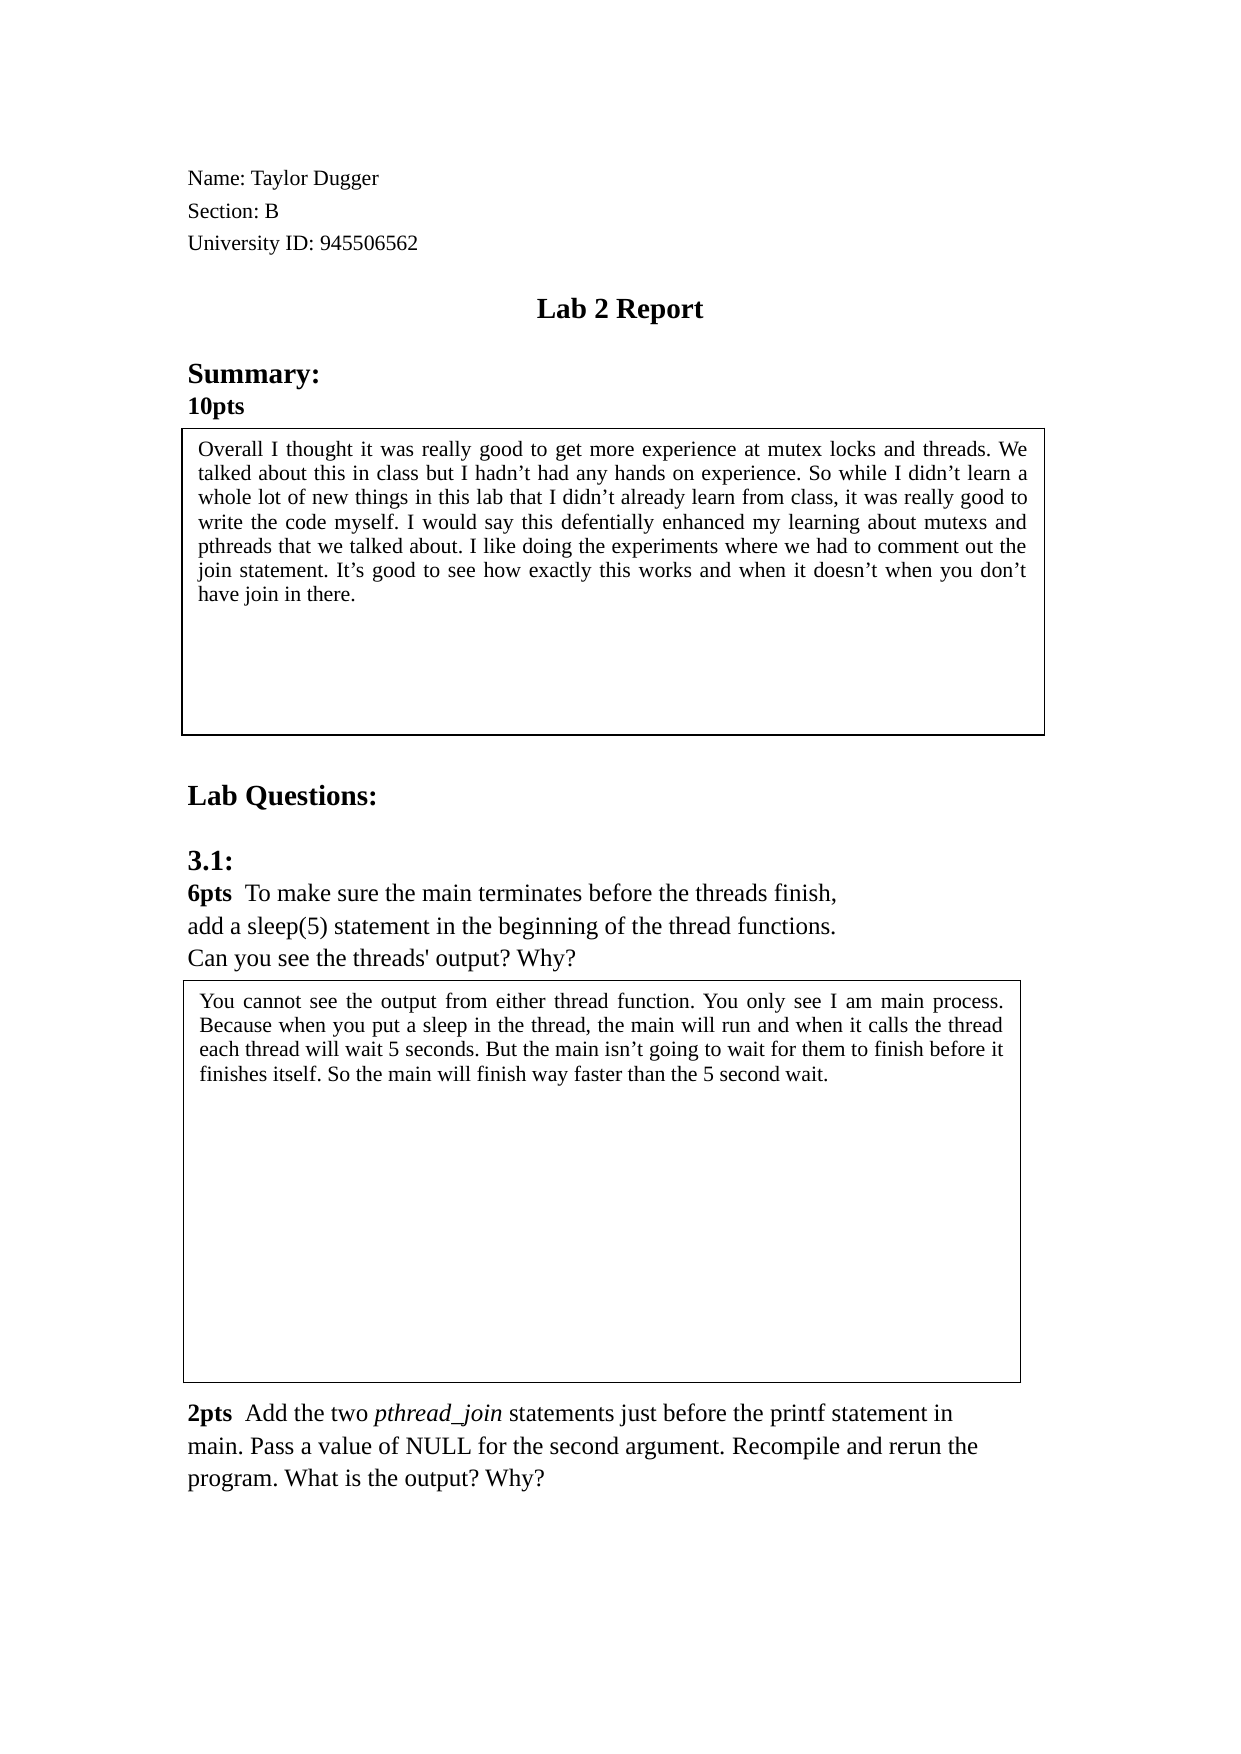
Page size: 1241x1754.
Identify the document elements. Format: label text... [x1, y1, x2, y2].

text Overall I thought it was really good to get more experience at mutex locks and threads. We talked about this in class but I hadn’t had any hands on experience. So while I didn’t learn a whole lot of new things in this lab that I didn’t already learn from class, it was really good to write the code myself. I would say this defentially enhanced my learning about mutexs and pthreads that we talked about. I like doing the experiments where we had to comment out the join statement. It’s good to see how exactly this works and when it doesn’t when you don’t have join in there. [198, 437, 1029, 607]
text You cannot see the output from either thread function. You only see I am main process. Because when you put a sleep in the thread, the main will run and when it calls the thread each thread will wait 5 seconds. But the main isn’t going to wait for them to finish before it finishes itself. So the main will finish way faster than the 5 second wait. [199, 989, 1005, 1086]
text 2pts Add the two pthread_join statements just before the printf statement in [187, 974, 1053, 1429]
text Section: B [187, 194, 1053, 227]
text 2pts Add the two pthread_join statements just before the printf statement in [184, 981, 1020, 1382]
text Name: Taylor Dugger [187, 162, 1053, 194]
text Can you see the threads' output? Why? [187, 942, 1053, 974]
text add a sleep(5) statement in the beginning of the thread functions. [187, 909, 1053, 942]
text 10pts [187, 389, 1053, 422]
text 6pts To make sure the main terminates before the threads finish, [187, 877, 1053, 909]
text Summary: [187, 357, 1053, 389]
text 3.1: [187, 844, 1053, 877]
text Lab Questions: [187, 779, 1053, 812]
text University ID: 945506562 [187, 227, 1053, 259]
text main. Pass a value of NULL for the second argument. Recompile and rerun the program. What is the output? Why? [187, 1429, 1053, 1494]
text Lab 2 Report [187, 292, 1053, 324]
